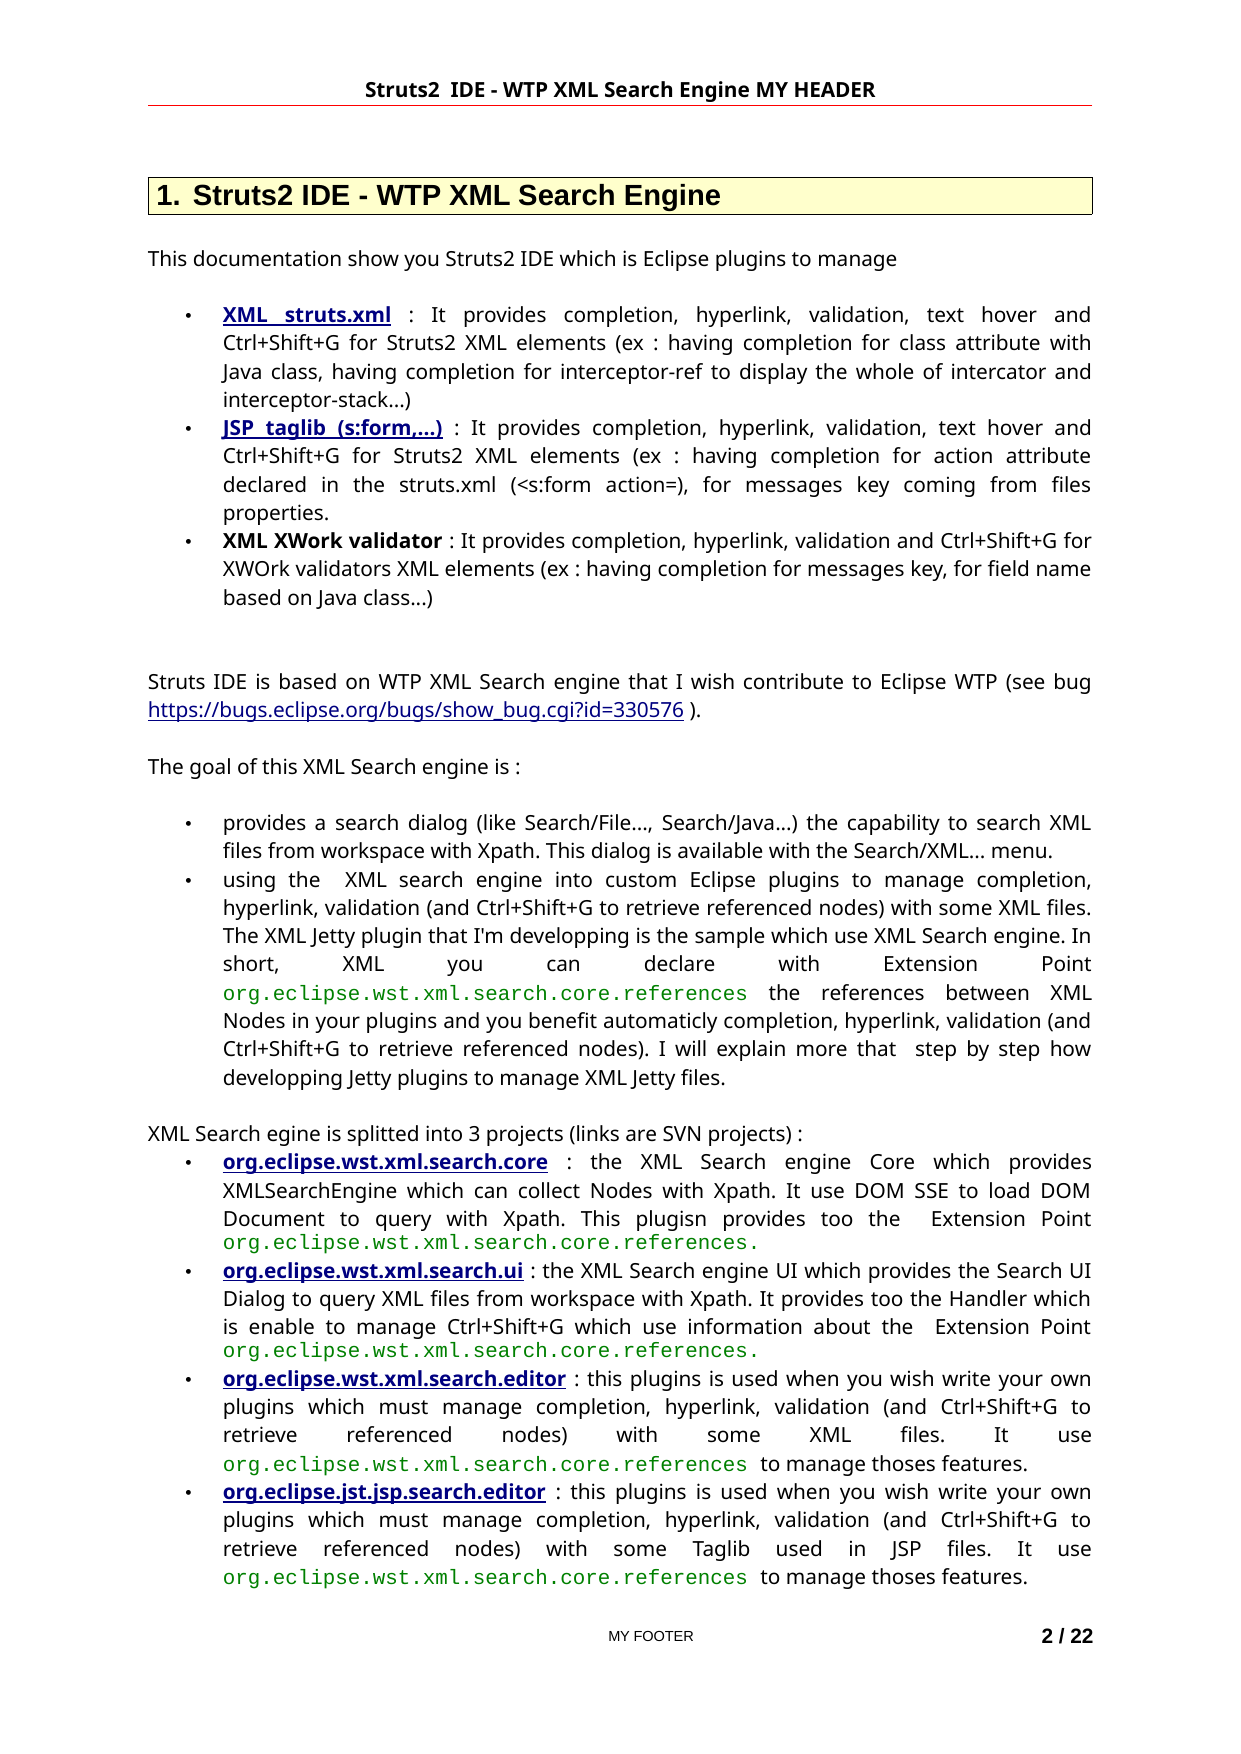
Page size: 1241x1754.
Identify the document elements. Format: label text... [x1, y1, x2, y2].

list provides a search dialog (like Search/File..., Search/Java...) the capability to search XML files from workspace with Xpath. This dialog is available with the Search/XML... menu. [185, 808, 1092, 865]
list org.eclipse.wst.xml.search.editor : this plugins is used when you wish write your own plugins which must manage completion, hyperlink, validation (and Ctrl+Shift+G to retrieve referenced nodes) with some XML files. It use org.eclipse.wst.xml.search.core.references to manage thoses features. [185, 1364, 1092, 1477]
list JSP taglib (s:form,...) : It provides completion, hyperlink, validation, text hover and Ctrl+Shift+G for Struts2 XML elements (ex : having completion for action attribute declared in the struts.xml (<s:form action=), for messages key coming from files properties. [185, 413, 1092, 526]
list org.eclipse.wst.xml.search.core : the XML Search engine Core which provides XMLSearchEngine which can collect Nodes with Xpath. It use DOM SSE to load DOM Document to query with Xpath. This plugisn provides too the Extension Point org.eclipse.wst.xml.search.core.references. [185, 1147, 1092, 1256]
text Struts IDE is based on WTP XML Search engine that I wish contribute to Eclipse WTP (see bug https://bugs.eclipse.org/bugs/show_bug.cgi?id=330576 ). [148, 667, 1092, 724]
list org.eclipse.jst.jsp.search.editor : this plugins is used when you wish write your own plugins which must manage completion, hyperlink, validation (and Ctrl+Shift+G to retrieve referenced nodes) with some Taglib used in JSP files. It use org.eclipse.wst.xml.search.core.references to manage thoses features. [185, 1477, 1092, 1590]
text XML Search egine is splitted into 3 projects (links are SVN projects) : [148, 1119, 1092, 1147]
list XML struts.xml : It provides completion, hyperlink, validation, text hover and Ctrl+Shift+G for Struts2 XML elements (ex : having completion for class attribute with Java class, having completion for interceptor-ref to display the whole of intercator and interceptor-stack...) [185, 300, 1092, 413]
list using the XML search engine into custom Eclipse plugins to manage completion, hyperlink, validation (and Ctrl+Shift+G to retrieve referenced nodes) with some XML files. The XML Jetty plugin that I'm developping is the sample which use XML Search engine. In short, XML you can declare with Extension Point org.eclipse.wst.xml.search.core.references the references between XML Nodes in your plugins and you benefit automaticly completion, hyperlink, validation (and Ctrl+Shift+G to retrieve referenced nodes). I will explain more that step by step how developping Jetty plugins to manage XML Jetty files. [185, 865, 1092, 1091]
list XML XWork validator : It provides completion, hyperlink, validation and Ctrl+Shift+G for XWOrk validators XML elements (ex : having completion for messages key, for field name based on Java class...) [185, 526, 1092, 611]
text This documentation show you Struts2 IDE which is Eclipse plugins to manage [148, 244, 1092, 272]
text The goal of this XML Search engine is : [148, 752, 1092, 780]
list org.eclipse.wst.xml.search.ui : the XML Search engine UI which provides the Search UI Dialog to query XML files from workspace with Xpath. It provides too the Handler which is enable to manage Ctrl+Shift+G which use information about the Extension Point org.eclipse.wst.xml.search.core.references. [185, 1256, 1092, 1364]
subtitle Struts2 IDE - WTP XML Search Engine [149, 178, 1092, 214]
